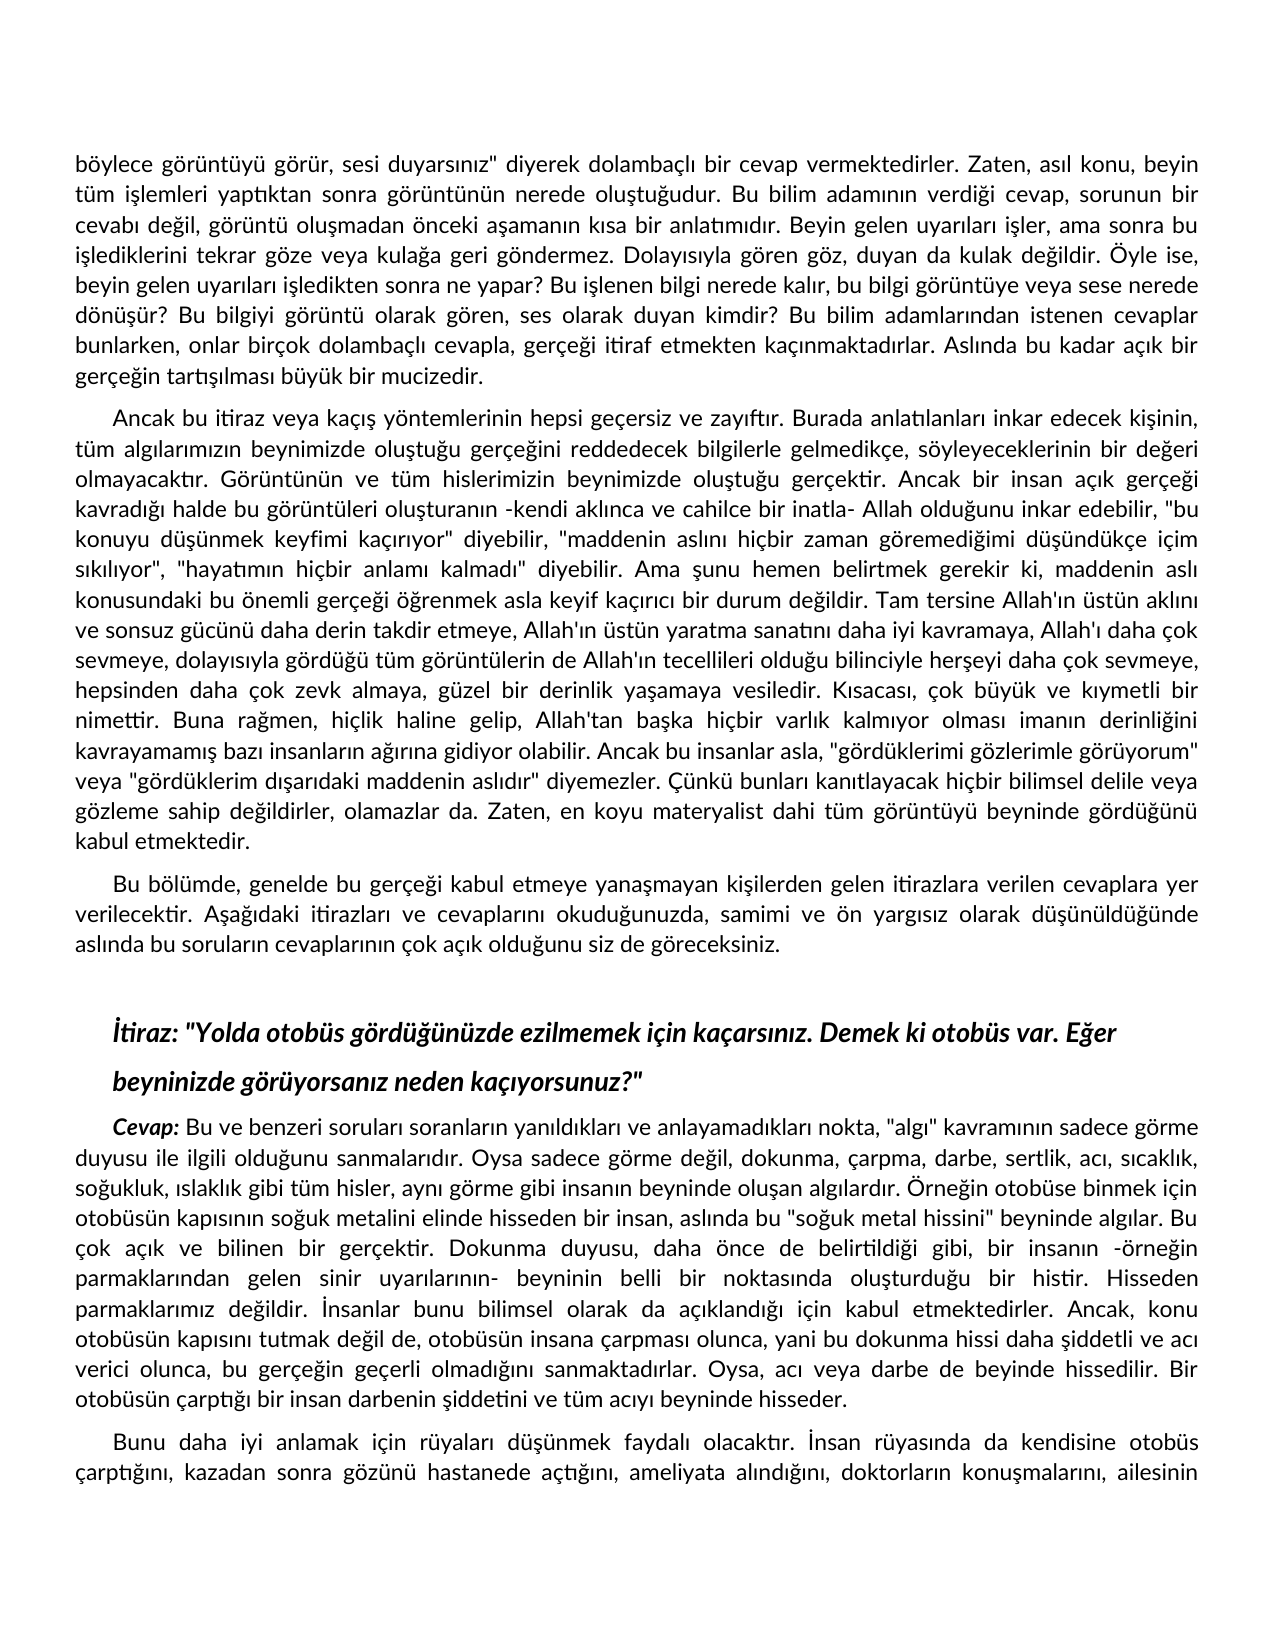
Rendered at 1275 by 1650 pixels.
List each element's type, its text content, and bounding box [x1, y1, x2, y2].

text Bu bölümde, genelde bu gerçeği kabul etmeye yanaşmayan kişilerden gelen itirazlara verilen cevaplara yer verilecektir. Aşağıdaki itirazları ve cevaplarını okuduğunuzda, samimi ve ön yargısız olarak düşünüldüğünde aslında bu soruların cevaplarının çok açık olduğunu siz de göreceksiniz. [75, 870, 1200, 958]
text İtiraz: "Yolda otobüs gördüğünüzde ezilmemek için kaçarsınız. Demek ki otobüs var. Eğer beyninizde görüyorsanız neden kaçıyorsunuz?" [112, 1016, 1200, 1097]
text Cevap: Bu ve benzeri soruları soranların yanıldıkları ve anlayamadıkları nokta, "algı" kavramının sadece görme duyusu ile ilgili olduğunu sanmalarıdır. Oysa sadece görme değil, dokunma, çarpma, darbe, sertlik, acı, sıcaklık, soğukluk, ıslaklık gibi tüm hisler, aynı görme gibi insanın beyninde oluşan algılardır. Örneğin otobüse binmek için otobüsün kapısının soğuk metalini elinde hisseden bir insan, aslında bu "soğuk metal hissini" beyninde algılar. Bu çok açık ve bilinen bir gerçektir. Dokunma duyusu, daha önce de belirtildiği gibi, bir insanın -örneğin parmaklarından gelen sinir uyarılarının- beyninin belli bir noktasında oluşturduğu bir histir. Hisseden parmaklarımız değildir. İnsanlar bunu bilimsel olarak da açıklandığı için kabul etmektedirler. Ancak, konu otobüsün kapısını tutmak değil de, otobüsün insana çarpması olunca, yani bu dokunma hissi daha şiddetli ve acı verici olunca, bu gerçeğin geçerli olmadığını sanmaktadırlar. Oysa, acı veya darbe de beyinde hissedilir. Bir otobüsün çarptığı bir insan darbenin şiddetini ve tüm acıyı beyninde hisseder. [75, 1113, 1200, 1412]
text böylece görüntüyü görür, sesi duyarsınız" diyerek dolambaçlı bir cevap vermektedirler. Zaten, asıl konu, beyin tüm işlemleri yaptıktan sonra görüntünün nerede oluştuğudur. Bu bilim adamının verdiği cevap, sorunun bir cevabı değil, görüntü oluşmadan önceki aşamanın kısa bir anlatımıdır. Beyin gelen uyarıları işler, ama sonra bu işlediklerini tekrar göze veya kulağa geri göndermez. Dolayısıyla gören göz, duyan da kulak değildir. Öyle ise, beyin gelen uyarıları işledikten sonra ne yapar? Bu işlenen bilgi nerede kalır, bu bilgi görüntüye veya sese nerede dönüşür? Bu bilgiyi görüntü olarak gören, ses olarak duyan kimdir? Bu bilim adamlarından istenen cevaplar bunlarken, onlar birçok dolambaçlı cevapla, gerçeği itiraf etmekten kaçınmaktadırlar. Aslında bu kadar açık bir gerçeğin tartışılması büyük bir mucizedir. [75, 150, 1200, 389]
text Ancak bu itiraz veya kaçış yöntemlerinin hepsi geçersiz ve zayıftır. Burada anlatılanları inkar edecek kişinin, tüm algılarımızın beynimizde oluştuğu gerçeğini reddedecek bilgilerle gelmedikçe, söyleyeceklerinin bir değeri olmayacaktır. Görüntünün ve tüm hislerimizin beynimizde oluştuğu gerçektir. Ancak bir insan açık gerçeği kavradığı halde bu görüntüleri oluşturanın -kendi aklınca ve cahilce bir inatla- Allah olduğunu inkar edebilir, "bu konuyu düşünmek keyfimi kaçırıyor" diyebilir, "maddenin aslını hiçbir zaman göremediğimi düşündükçe içim sıkılıyor", "hayatımın hiçbir anlamı kalmadı" diyebilir. Ama şunu hemen belirtmek gerekir ki, maddenin aslı konusundaki bu önemli gerçeği öğrenmek asla keyif kaçırıcı bir durum değildir. Tam tersine Allah'ın üstün aklını ve sonsuz gücünü daha derin takdir etmeye, Allah'ın üstün yaratma sanatını daha iyi kavramaya, Allah'ı daha çok sevmeye, dolayısıyla gördüğü tüm görüntülerin de Allah'ın tecellileri olduğu bilinciyle herşeyi daha çok sevmeye, hepsinden daha çok zevk almaya, güzel bir derinlik yaşamaya vesiledir. Kısacası, çok büyük ve kıymetli bir nimettir. Buna rağmen, hiçlik haline gelip, Allah'tan başka hiçbir varlık kalmıyor olması imanın derinliğini kavrayamamış bazı insanların ağırına gidiyor olabilir. Ancak bu insanlar asla, "gördüklerimi gözlerimle görüyorum" veya "gördüklerim dışarıdaki maddenin aslıdır" diyemezler. Çünkü bunları kanıtlayacak hiçbir bilimsel delile veya gözleme sahip değildirler, olamazlar da. Zaten, en koyu materyalist dahi tüm görüntüyü beyninde gördüğünü kabul etmektedir. [75, 404, 1200, 854]
text Bunu daha iyi anlamak için rüyaları düşünmek faydalı olacaktır. İnsan rüyasında da kendisine otobüs çarptığını, kazadan sonra gözünü hastanede açtığını, ameliyata alındığını, doktorların konuşmalarını, ailesinin [75, 1428, 1200, 1485]
